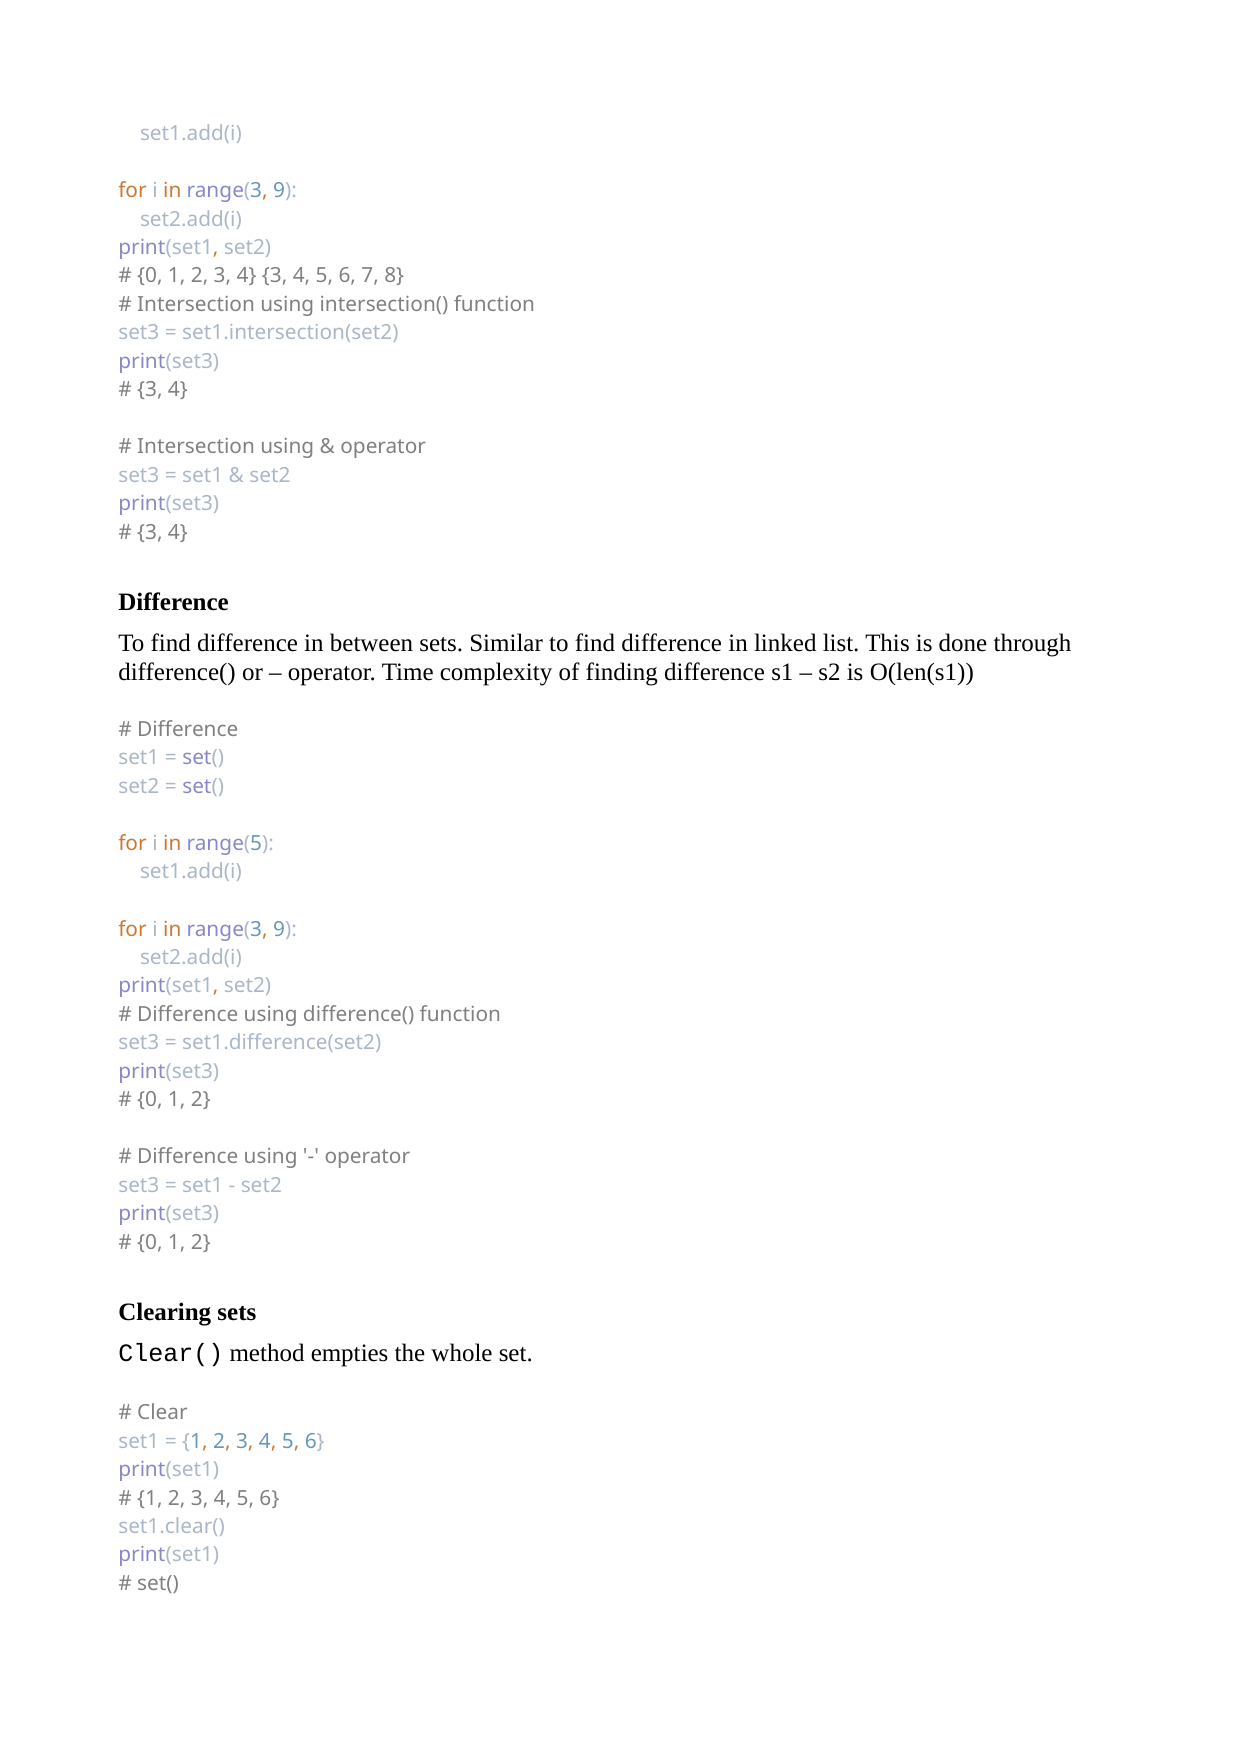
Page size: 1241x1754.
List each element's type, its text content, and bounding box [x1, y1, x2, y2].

subtitle Clearing sets [118, 1297, 1122, 1325]
text # Clear set1 = {1, 2, 3, 4, 5, 6} print(set1) # {1, 2, 3, 4, 5, 6} set1.clear() print(set1) # set() [118, 1397, 1122, 1596]
text # Difference set1 = set() set2 = set() for i in range(5): set1.add(i) for i in range(3, 9): set2.add(i) print(set1, set2) # Difference using difference() function set3 = set1.difference(set2) print(set3) # {0, 1, 2} # Difference using '-' operator set3 = set1 - set2 print(set3) # {0, 1, 2} [118, 714, 1122, 1255]
text set1.add(i) for i in range(3, 9): set2.add(i) print(set1, set2) # {0, 1, 2, 3, 4} {3, 4, 5, 6, 7, 8} # Intersection using intersection() function set3 = set1.intersection(set2) print(set3) # {3, 4} # Intersection using & operator set3 = set1 & set2 print(set3) # {3, 4} [118, 118, 1122, 545]
text Clear() method empties the whole set. [118, 1338, 1122, 1369]
text To find difference in between sets. Similar to find difference in linked list. This is done through difference() or – operator. Time complexity of finding difference s1 – s2 is O(len(s1)) [118, 628, 1122, 685]
subtitle Difference [118, 587, 1122, 615]
